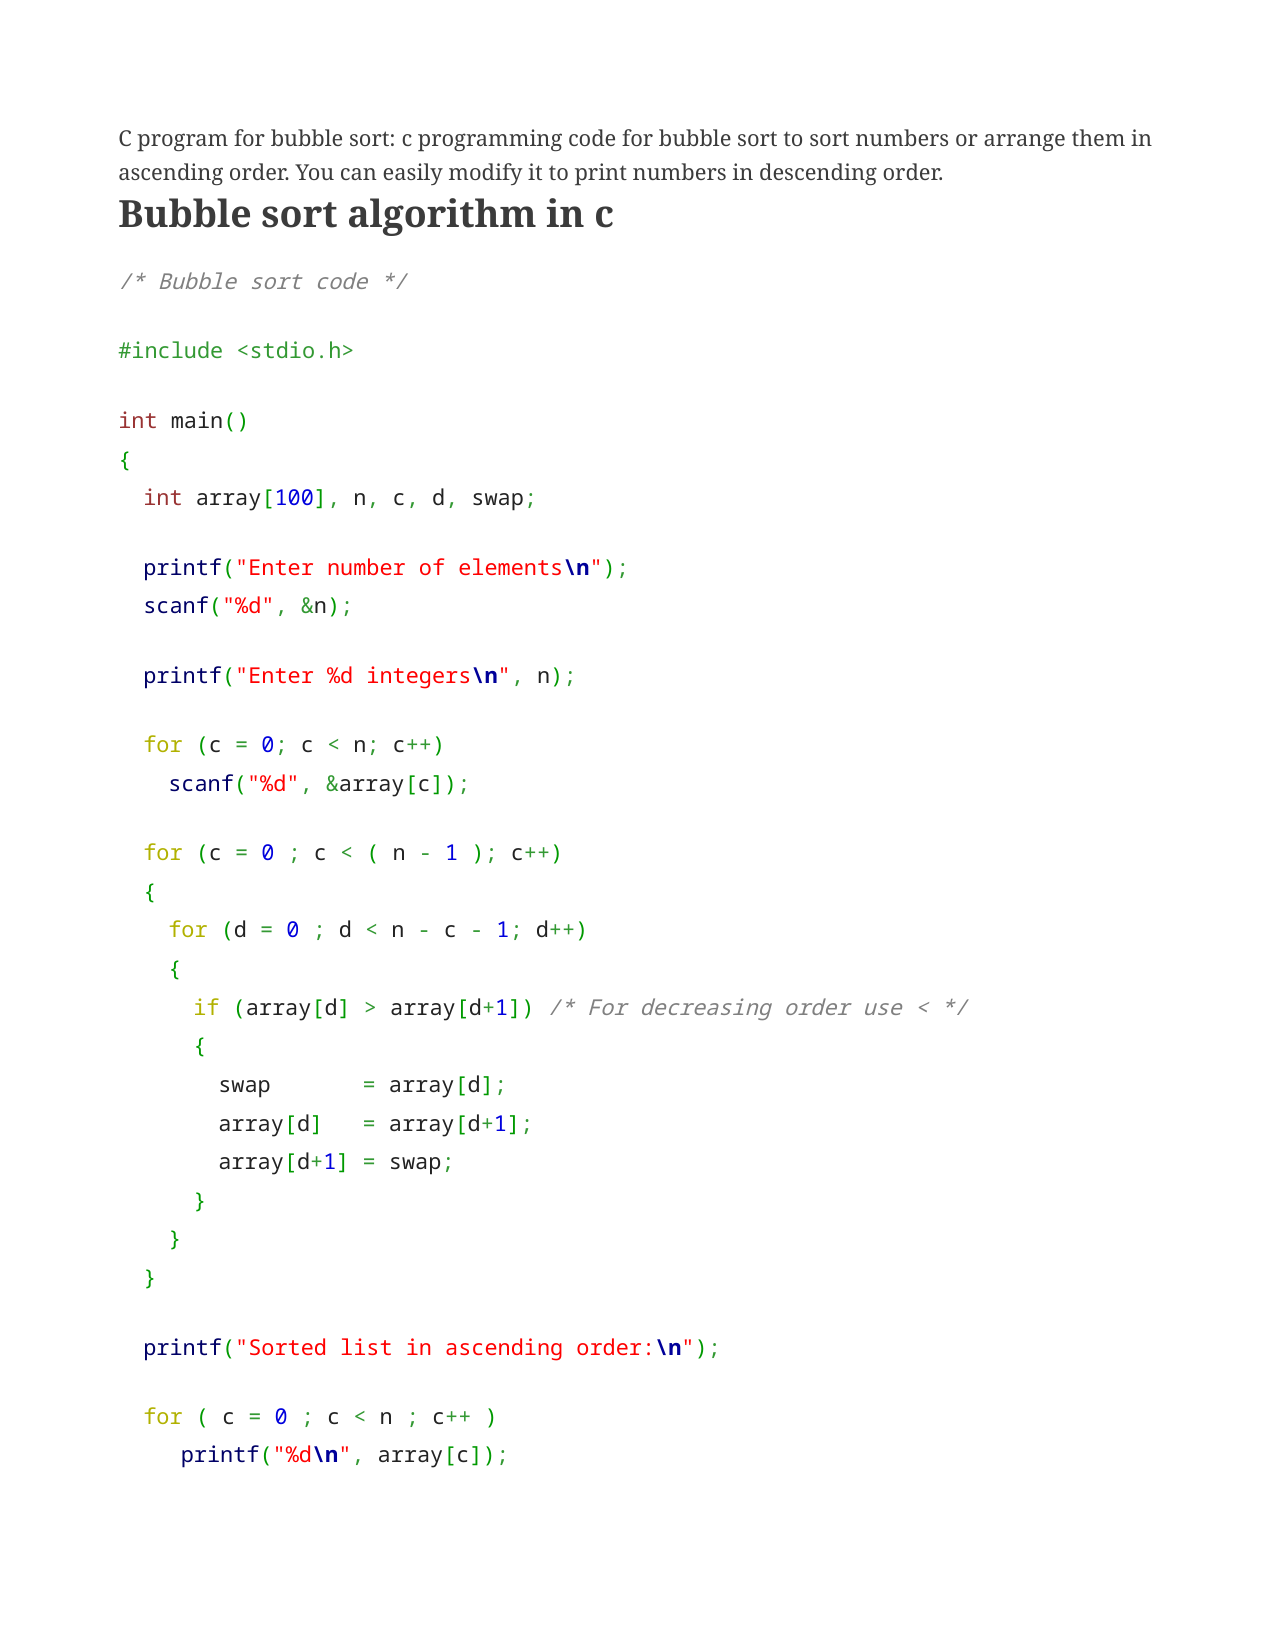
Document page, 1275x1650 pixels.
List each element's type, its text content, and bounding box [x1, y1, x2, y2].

text printf("Enter %d integers\n", n); [118, 659, 1157, 689]
text printf("Sorted list in ascending order:\n"); [118, 1331, 1157, 1361]
text { [118, 953, 1157, 983]
text } [118, 1262, 1157, 1292]
text printf("%d\n", array[c]); [118, 1439, 1157, 1469]
text scanf("%d", &n); [118, 590, 1157, 620]
text #include <stdio.h> [118, 336, 1157, 365]
text array[d] = array[d+1]; [118, 1107, 1157, 1137]
text int array[100], n, c, d, swap; [118, 482, 1157, 512]
text } [118, 1185, 1157, 1214]
text scanf("%d", &array[c]); [118, 768, 1157, 797]
text for (c = 0 ; c < ( n - 1 ); c++) [118, 837, 1157, 867]
text printf("Enter number of elements\n"); [118, 552, 1157, 581]
text swap = array[d]; [118, 1069, 1157, 1099]
text /* Bubble sort code */ [118, 266, 1157, 296]
text array[d+1] = swap; [118, 1146, 1157, 1176]
text { [118, 1030, 1157, 1060]
text } [118, 1223, 1157, 1253]
text for (c = 0; c < n; c++) [118, 729, 1157, 759]
text { [118, 876, 1157, 905]
text int main() [118, 405, 1157, 435]
subtitle Bubble sort algorithm in c [118, 187, 1157, 238]
text C program for bubble sort: c programming code for bubble sort to sort numbers or arrange them in ascending order. You can easily modify it to print numbers in descending order. [118, 118, 1157, 187]
text if (array[d] > array[d+1]) /* For decreasing order use < */ [118, 992, 1157, 1021]
text { [118, 443, 1157, 473]
text for (d = 0 ; d < n - c - 1; d++) [118, 914, 1157, 944]
text for ( c = 0 ; c < n ; c++ ) [118, 1401, 1157, 1431]
